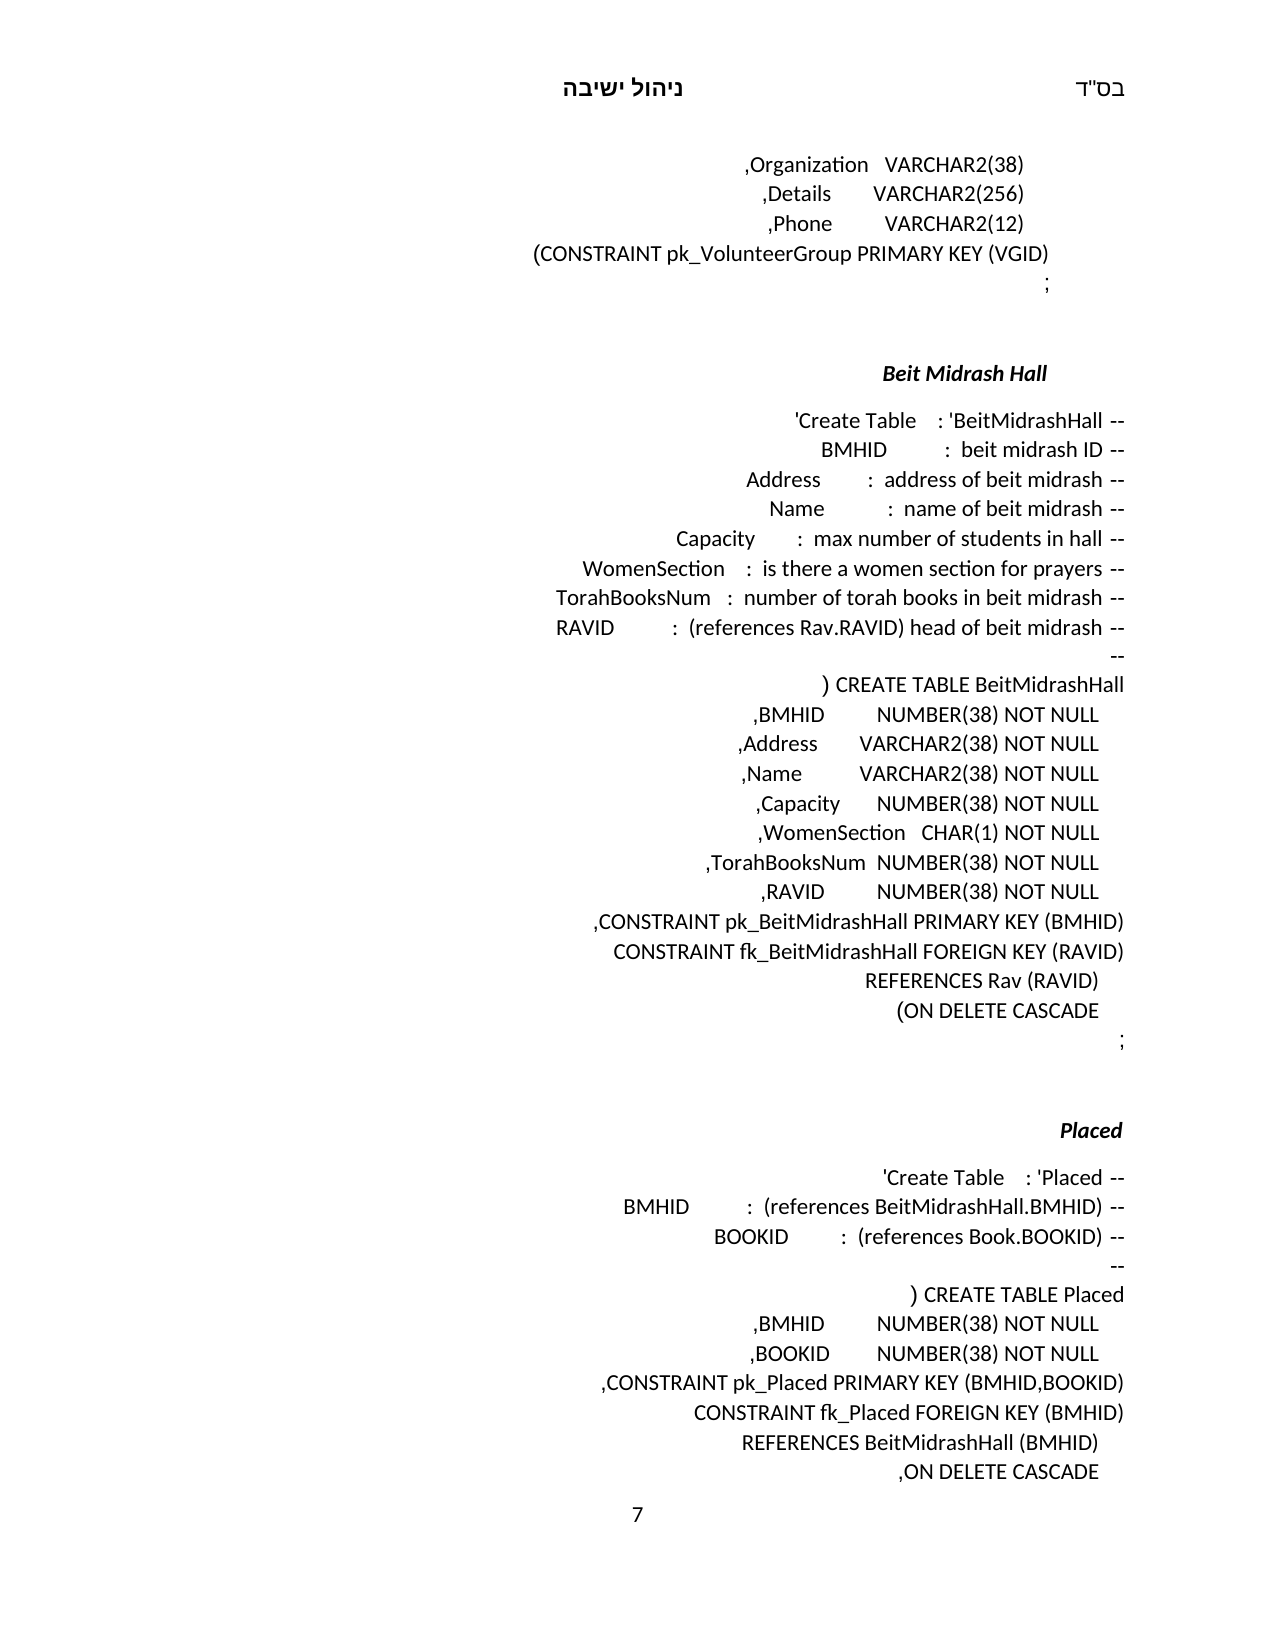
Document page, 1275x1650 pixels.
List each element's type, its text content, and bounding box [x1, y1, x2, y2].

text -- Create Table : 'VolunteerGroup' -- VGID : Volunteer group ID -- Address : where voluteer happens -- DayOfWeek : day of volunteer activity -- TimeOfDay : time of volunteer activity -- Organization : organization providing activity -- Details : details of activity -- Phone : phone number of activity mananger -- CREATE TABLE VolunteerGroup ( VGID NUMBER(38) NOT NULL, Address VARCHAR2(38), DayOfWeek NUMBER(38) NOT NULL, TimeOfDay TIMESTAMP NOT NULL, Organization VARCHAR2(38), Details VARCHAR2(256), Phone VARCHAR2(12), CONSTRAINT pk_VolunteerGroup PRIMARY KEY (VGID)) ; [150, 150, 1050, 295]
text -- Create Table : 'BeitMidrashHall' -- BMHID : beit midrash ID -- Address : address of beit midrash -- Name : name of beit midrash -- Capacity : max number of students in hall -- WomenSection : is there a women section for prayers -- TorahBooksNum : number of torah books in beit midrash -- RAVID : (references Rav.RAVID) head of beit midrash -- CREATE TABLE BeitMidrashHall ( BMHID NUMBER(38) NOT NULL, Address VARCHAR2(38) NOT NULL, Name VARCHAR2(38) NOT NULL, Capacity NUMBER(38) NOT NULL, WomenSection CHAR(1) NOT NULL, TorahBooksNum NUMBER(38) NOT NULL, RAVID NUMBER(38) NOT NULL, CONSTRAINT pk_BeitMidrashHall PRIMARY KEY (BMHID), CONSTRAINT fk_BeitMidrashHall FOREIGN KEY (RAVID) REFERENCES Rav (RAVID) ON DELETE CASCADE) ; [150, 406, 1125, 1052]
text -- Create Table : 'Placed' -- BMHID : (references BeitMidrashHall.BMHID) -- BOOKID : (references Book.BOOKID) -- CREATE TABLE Placed ( BMHID NUMBER(38) NOT NULL, BOOKID NUMBER(38) NOT NULL, CONSTRAINT pk_Placed PRIMARY KEY (BMHID,BOOKID), CONSTRAINT fk_Placed FOREIGN KEY (BMHID) REFERENCES BeitMidrashHall (BMHID) ON DELETE CASCADE, CONSTRAINT fk_Placed2 FOREIGN KEY (BOOKID) REFERENCES Book (BOOKID)) ; [150, 1163, 1125, 1485]
text Beit Midrash Hall [150, 359, 1125, 387]
text Placed [150, 1117, 1125, 1144]
